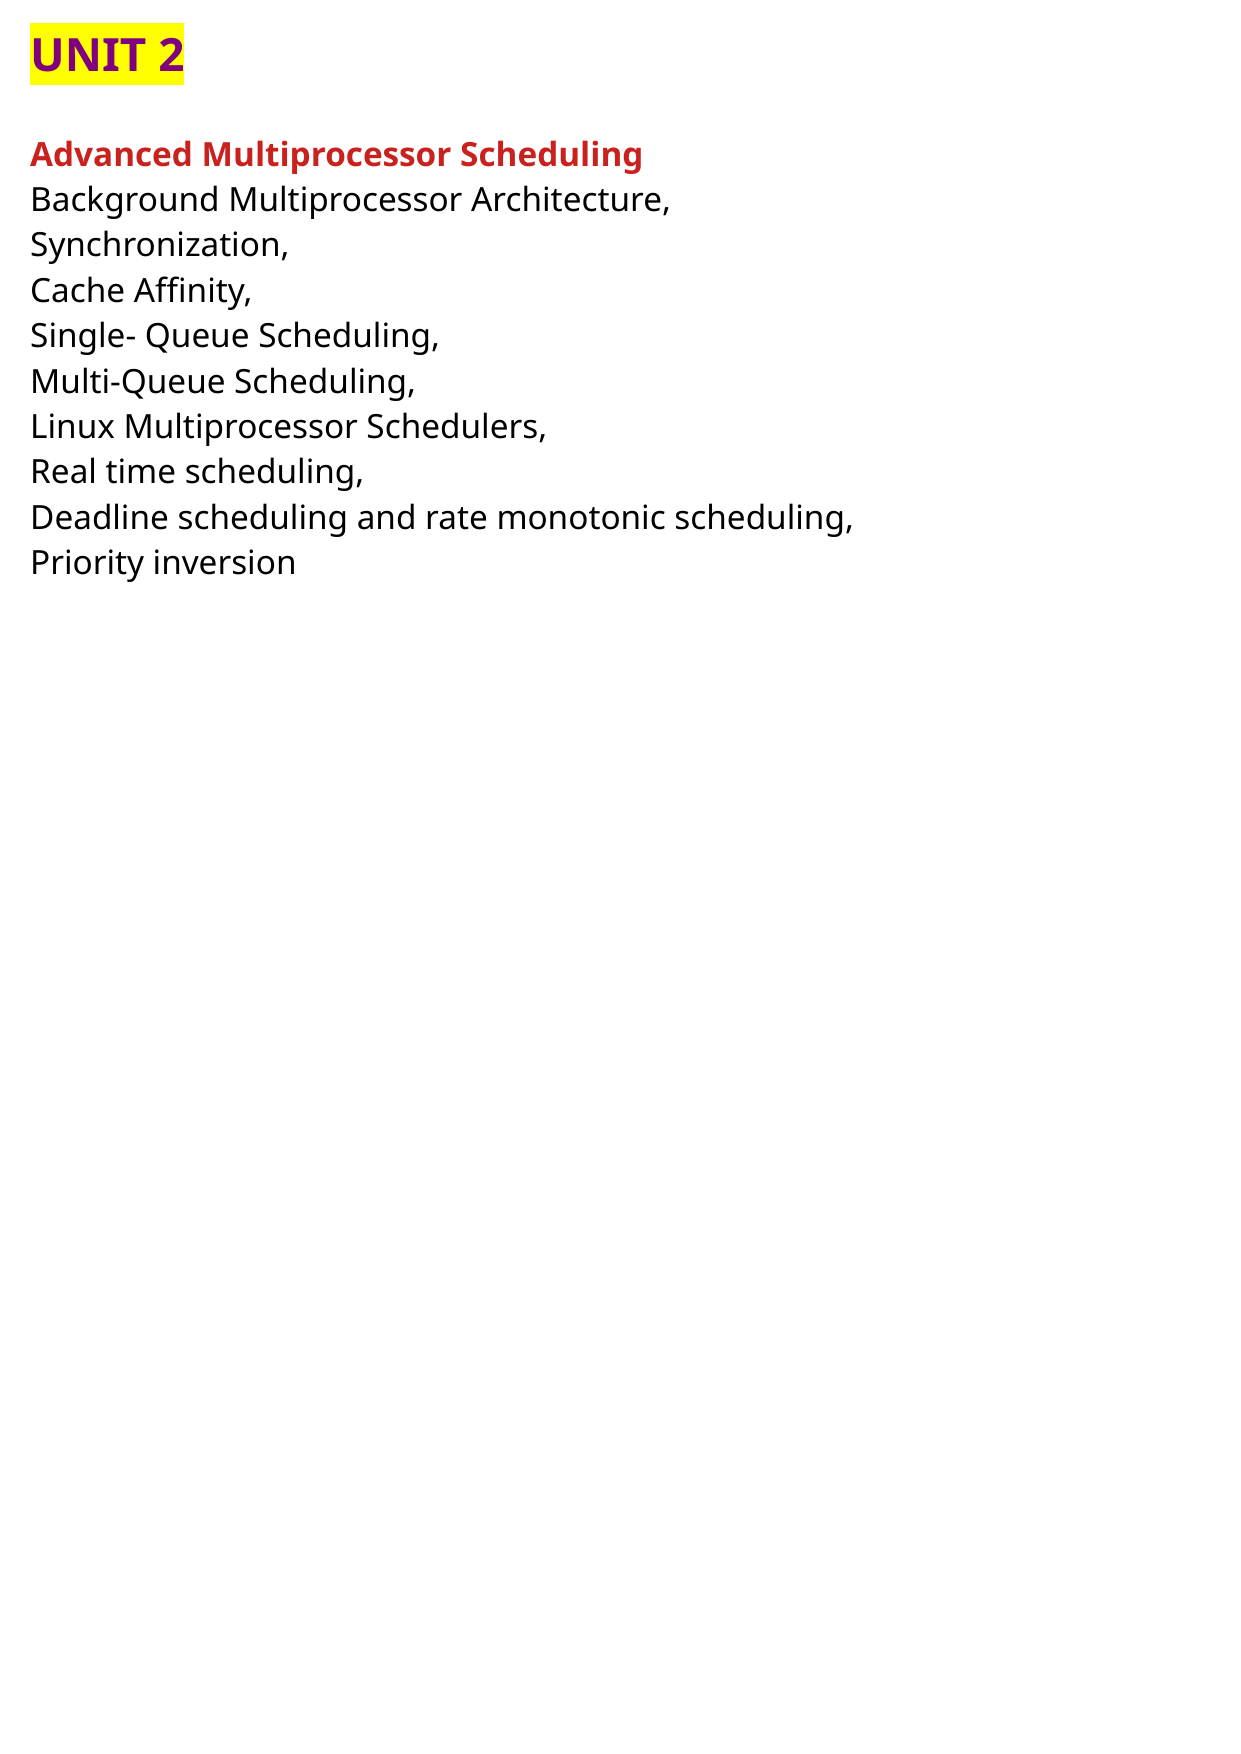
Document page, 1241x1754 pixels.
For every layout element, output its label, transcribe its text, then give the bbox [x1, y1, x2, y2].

subtitle Advanced Multiprocessor Scheduling [30, 130, 1211, 176]
subtitle Real time scheduling, [30, 448, 1211, 494]
subtitle Synchronization, [30, 221, 1211, 267]
subtitle Cache Affinity, [30, 267, 1211, 312]
subtitle Single- Queue Scheduling, [30, 312, 1211, 357]
subtitle Linux Multiprocessor Schedulers, [30, 403, 1211, 448]
subtitle Priority inversion [30, 539, 1211, 584]
subtitle UNIT 2 [30, 22, 1211, 85]
subtitle Multi-Queue Scheduling, [30, 357, 1211, 403]
subtitle Deadline scheduling and rate monotonic scheduling, [30, 494, 1211, 539]
subtitle Background Multiprocessor Architecture, [30, 176, 1211, 221]
